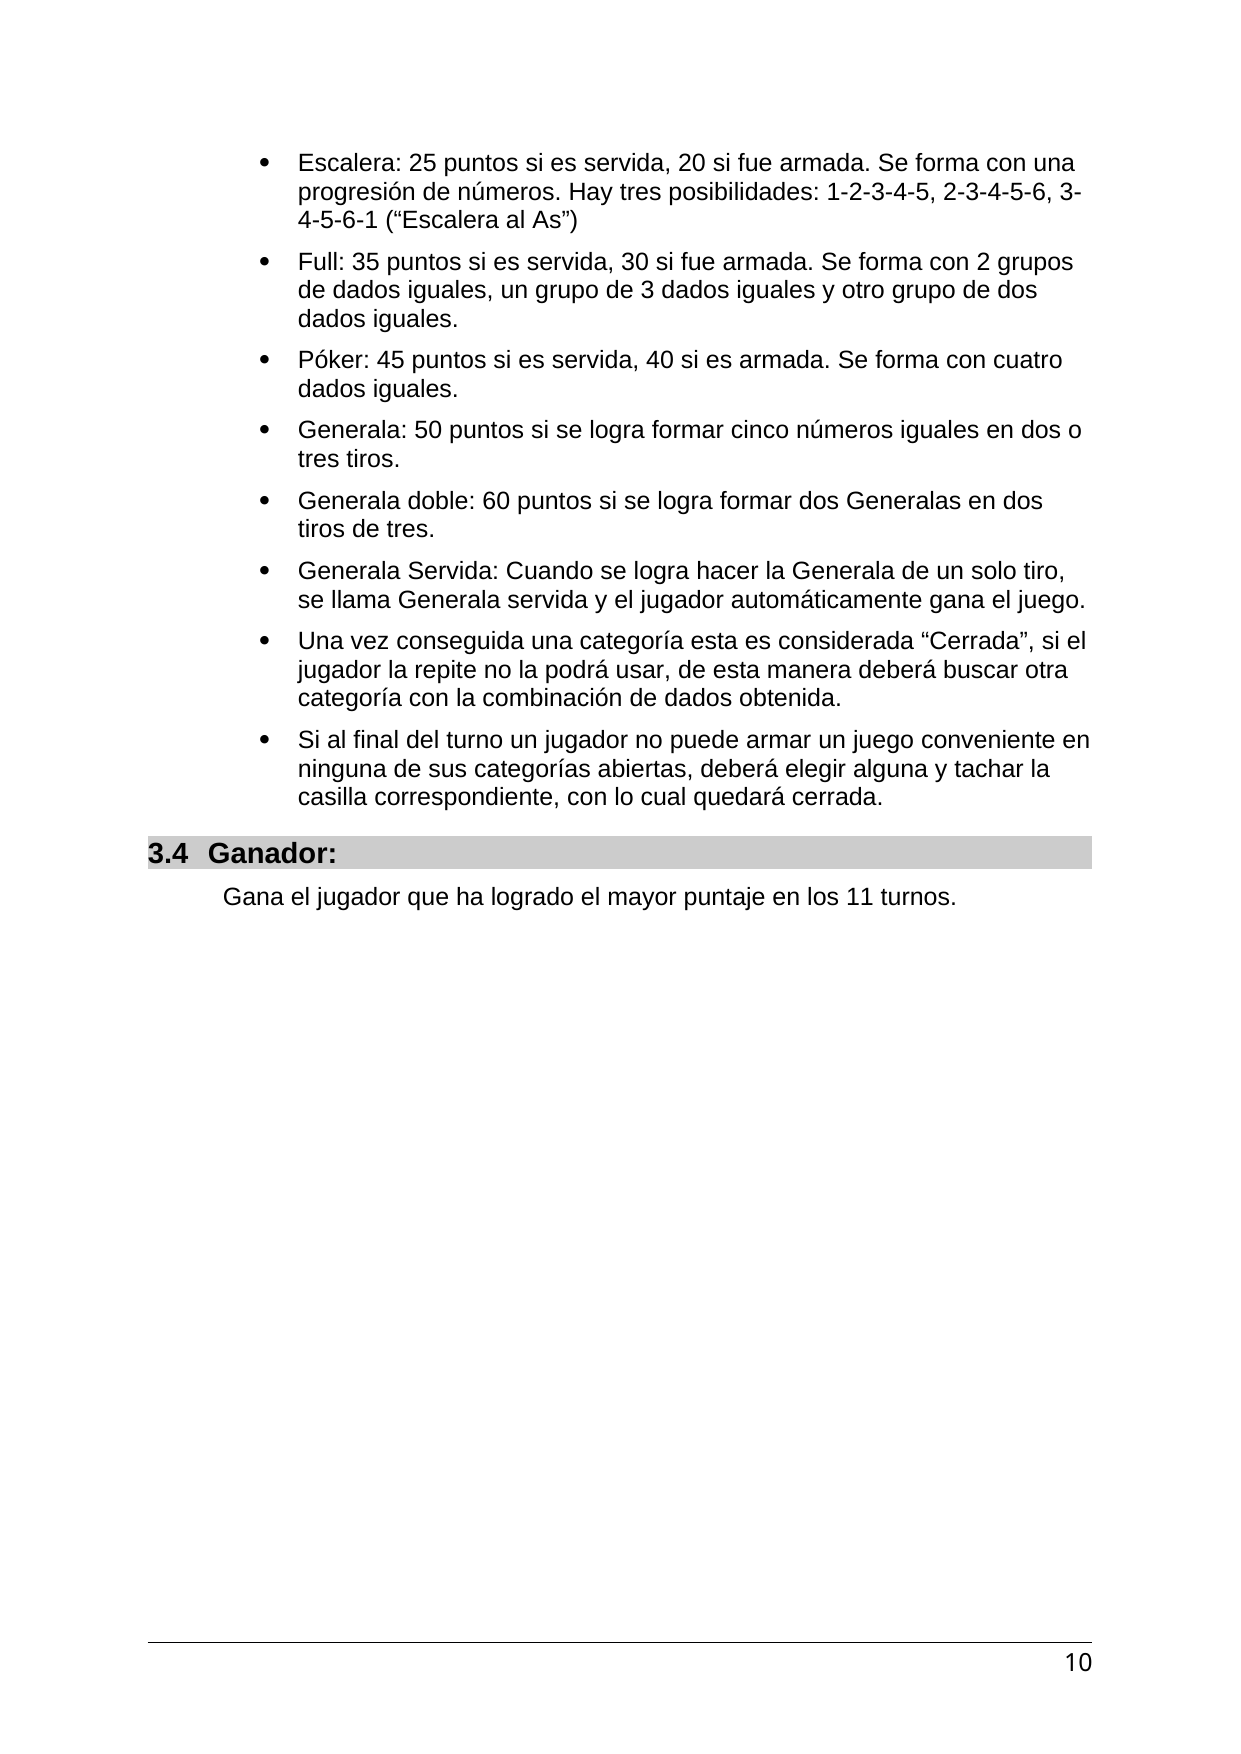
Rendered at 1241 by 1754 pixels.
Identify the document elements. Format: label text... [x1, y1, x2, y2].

list Generala: 50 puntos si se logra formar cinco números iguales en dos o tres tiros. [260, 416, 1092, 473]
list Full: 35 puntos si es servida, 30 si fue armada. Se forma con 2 grupos de dados iguales, un grupo de 3 dados iguales y otro grupo de dos dados iguales. [260, 247, 1092, 333]
list Si al final del turno un jugador no puede armar un juego conveniente en ninguna de sus categorías abiertas, deberá elegir alguna y tachar la casilla correspondiente, con lo cual quedará cerrada. [260, 725, 1092, 811]
text Gana el jugador que ha logrado el mayor puntaje en los 11 turnos. [223, 882, 1092, 911]
list Escalera: 25 puntos si es servida, 20 si fue armada. Se forma con una progresión de números. Hay tres posibilidades: 1-2-3-4-5, 2-3-4-5-6, 3-4-5-6-1 (“Escalera al As”) [260, 148, 1092, 234]
list Generala Servida: Cuando se logra hacer la Generala de un solo tiro, se llama Generala servida y el jugador automáticamente gana el juego. [260, 556, 1092, 613]
list Una vez conseguida una categoría esta es considerada “Cerrada”, si el jugador la repite no la podrá usar, de esta manera deberá buscar otra categoría con la combinación de dados obtenida. [260, 626, 1092, 712]
subtitle Ganador: [148, 836, 1092, 869]
list Generala doble: 60 puntos si se logra formar dos Generalas en dos tiros de tres. [260, 486, 1092, 543]
list Póker: 45 puntos si es servida, 40 si es armada. Se forma con cuatro dados iguales. [260, 345, 1092, 403]
